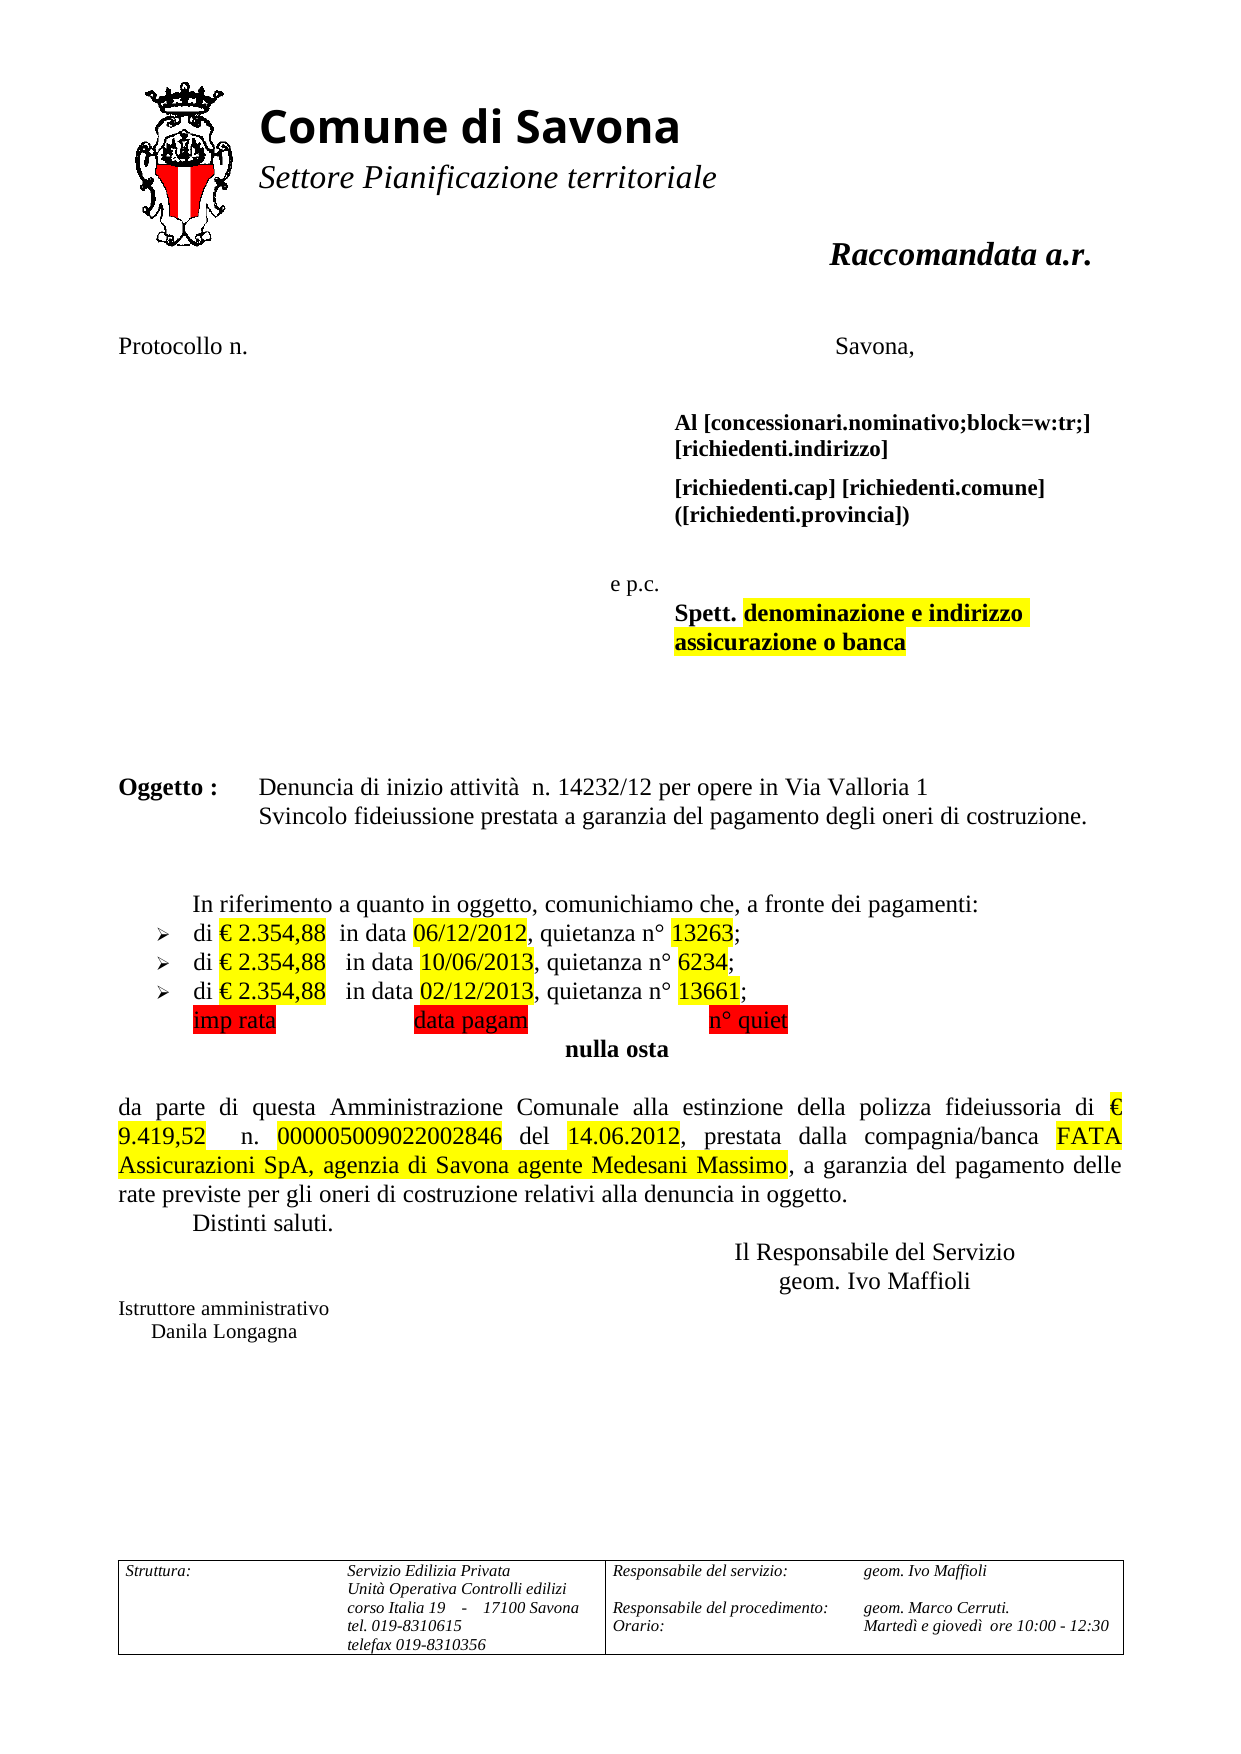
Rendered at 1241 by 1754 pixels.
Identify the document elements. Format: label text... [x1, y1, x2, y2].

table_cell [111, 714, 464, 743]
table_header [111, 409, 464, 714]
list di € 2.354,88 in data 10/06/2013, quietanza n° 6234; [156, 947, 1122, 976]
table_cell [111, 743, 464, 772]
table_header Savona, [620, 331, 1129, 360]
list di € 2.354,88 in data 06/12/2012, quietanza n° 13263; [156, 917, 1122, 947]
table_header e p.c. [464, 409, 667, 714]
table_cell [667, 714, 1137, 743]
table_header Oggetto : [111, 772, 251, 830]
list imp rata data pagam n° quiet [156, 1005, 1122, 1034]
text In riferimento a quanto in oggetto, comunichiamo che, a fronte dei pagamenti: [118, 888, 1122, 917]
table_cell [464, 714, 667, 743]
table_cell [667, 743, 1137, 772]
table_header [111, 1237, 620, 1295]
list di € 2.354,88 in data 02/12/2013, quietanza n° 13661; [156, 976, 1122, 1005]
text da parte di questa Amministrazione Comunale alla estinzione della polizza fideiussoria di € 9.419,52 n. 000005009022002846 del 14.06.2012, prestata dalla compagnia/banca FATA Assicurazioni SpA, agenzia di Savona agente Medesani Massimo, a garanzia del pagamento delle rate previste per gli oneri di costruzione relativi alla denuncia in oggetto. [118, 1092, 1122, 1208]
text Istruttore amministrativo [118, 1295, 1122, 1319]
list nulla osta [118, 1034, 1122, 1063]
table_header Il Responsabile del Servizio geom. Ivo Maffioli [620, 1237, 1129, 1295]
text Distinti saluti. [118, 1208, 1122, 1237]
table_cell [464, 743, 667, 772]
table_header Protocollo n. [111, 331, 620, 360]
text Danila Longagna [118, 1319, 1122, 1343]
table_header Denuncia di inizio attività n. 14232/12 per opere in Via Valloria 1 Svincolo fideiussione prestata a garanzia del pagamento degli oneri di costruzione. [251, 772, 1129, 830]
table_header Al [concessionari.nominativo;block=w:tr;] [richiedenti.indirizzo] [richiedenti.cap] [richiedenti.comune] ([richiedenti.provincia]) Spett. denominazione e indirizzo assicurazione o banca [667, 409, 1137, 714]
